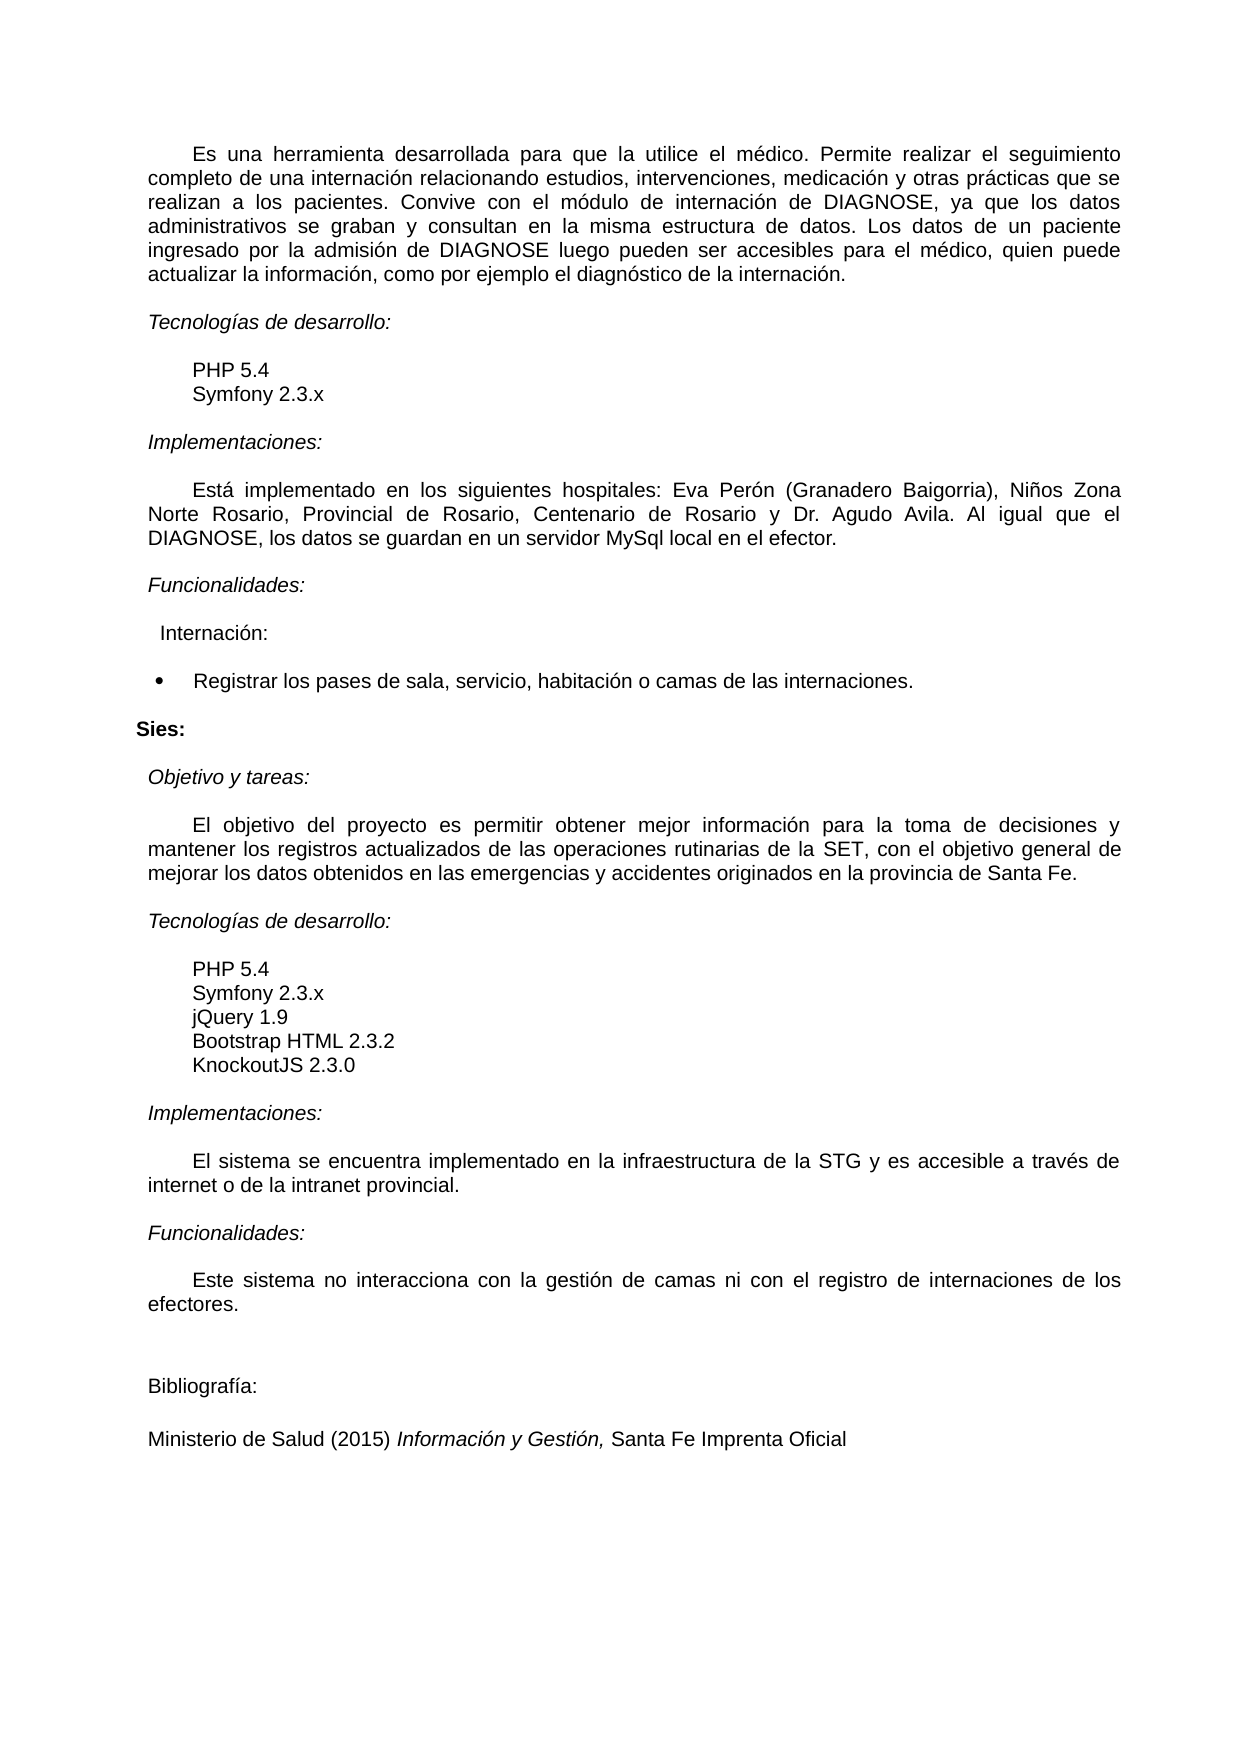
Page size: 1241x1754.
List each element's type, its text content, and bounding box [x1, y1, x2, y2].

text Tecnologías de desarrollo: [148, 909, 1122, 933]
text PHP 5.4 [148, 358, 1122, 382]
text Bootstrap HTML 2.3.2 [148, 1029, 1122, 1053]
text jQuery 1.9 [148, 1005, 1122, 1029]
text Funcionalidades: [148, 573, 1122, 597]
text Implementaciones: [148, 429, 1122, 453]
text Sies: [136, 717, 1122, 741]
text El sistema se encuentra implementado en la infraestructura de la STG y es accesible a través de internet o de la intranet provincial. [148, 1148, 1122, 1196]
text Funcionalidades: [148, 1220, 1122, 1244]
text El objetivo del proyecto es permitir obtener mejor información para la toma de decisiones y mantener los registros actualizados de las operaciones rutinarias de la SET, con el objetivo general de mejorar los datos obtenidos en las emergencias y accidentes originados en la provincia de Santa Fe. [148, 813, 1122, 885]
text Internación: [159, 621, 1122, 645]
text Es una herramienta desarrollada para que la utilice el médico. Permite realizar el seguimiento completo de una internación relacionando estudios, intervenciones, medicación y otras prácticas que se realizan a los pacientes. Convive con el módulo de internación de DIAGNOSE, ya que los datos administrativos se graban y consultan en la misma estructura de datos. Los datos de un paciente ingresado por la admisión de DIAGNOSE luego pueden ser accesibles para el médico, quien puede actualizar la información, como por ejemplo el diagnóstico de la internación. [148, 142, 1122, 286]
text Objetivo y tareas: [148, 765, 1122, 789]
text Implementaciones: [148, 1101, 1122, 1124]
text KnockoutJS 2.3.0 [148, 1053, 1122, 1077]
text Tecnologías de desarrollo: [148, 310, 1122, 334]
text Está implementado en los siguientes hospitales: Eva Perón (Granadero Baigorria), Niños Zona Norte Rosario, Provincial de Rosario, Centenario de Rosario y Dr. Agudo Avila. Al igual que el DIAGNOSE, los datos se guardan en un servidor MySql local en el efector. [148, 477, 1122, 549]
text PHP 5.4 [148, 957, 1122, 981]
text Ministerio de Salud (2015) Información y Gestión, Santa Fe Imprenta Oficial [148, 1426, 1122, 1450]
text Bibliografía: [148, 1374, 1122, 1398]
text Symfony 2.3.x [148, 981, 1122, 1005]
list Registrar los pases de sala, servicio, habitación o camas de las internaciones. [156, 669, 1122, 693]
text Symfony 2.3.x [148, 382, 1122, 406]
text Este sistema no interacciona con la gestión de camas ni con el registro de internaciones de los efectores. [148, 1268, 1122, 1316]
